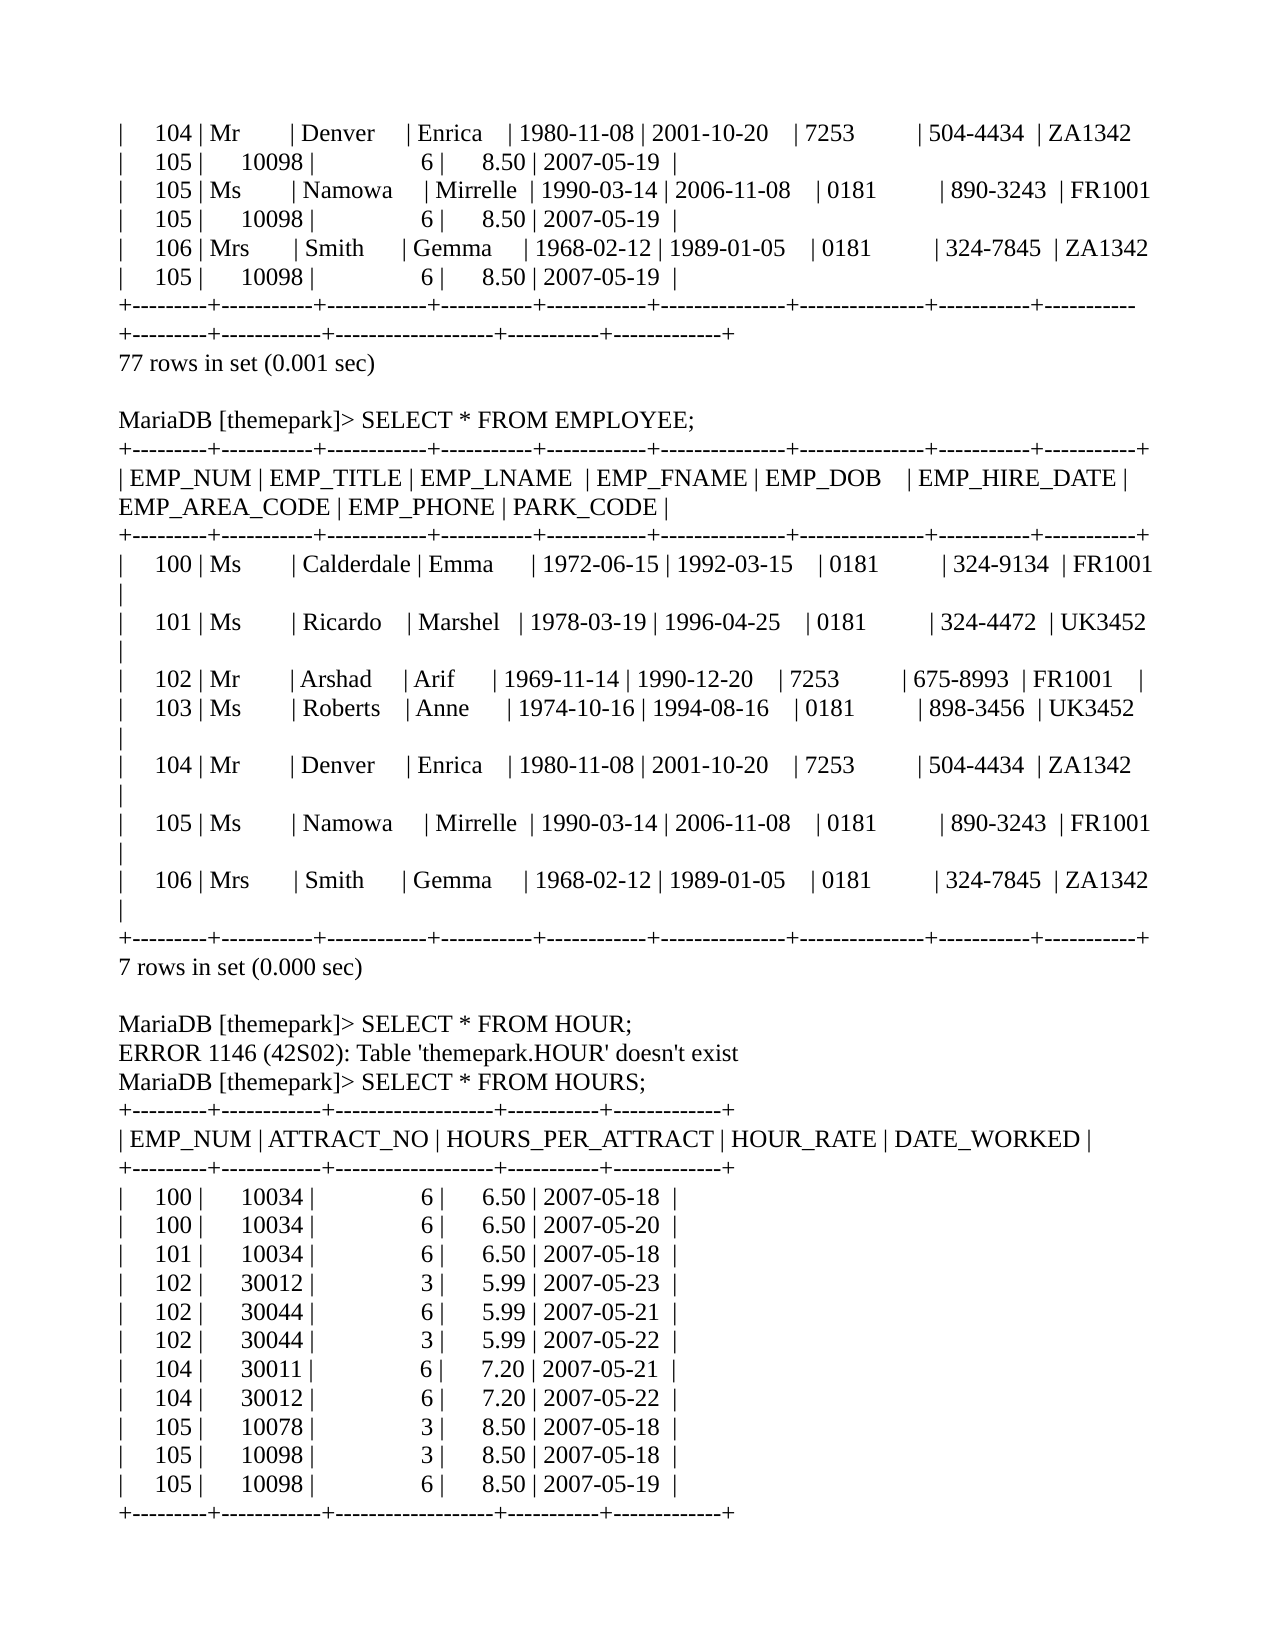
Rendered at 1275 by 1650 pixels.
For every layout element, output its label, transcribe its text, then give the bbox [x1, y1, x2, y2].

text | EMP_NUM | EMP_TITLE | EMP_LNAME | EMP_FNAME | EMP_DOB | EMP_HIRE_DATE | EMP_AREA_CODE | EMP_PHONE | PARK_CODE | [118, 463, 1157, 521]
text | 105 | Ms | Namowa | Mirrelle | 1990-03-14 | 2006-11-08 | 0181 | 890-3243 | FR1001 | 105 | 10098 | 6 | 8.50 | 2007-05-19 | [118, 176, 1157, 233]
text +---------+------------+-------------------+-----------+-------------+ [118, 1498, 1157, 1527]
text | 100 | 10034 | 6 | 6.50 | 2007-05-20 | [118, 1211, 1157, 1239]
text +---------+-----------+------------+-----------+------------+---------------+---------------+-----------+-----------+---------+------------+-------------------+-----------+-------------+ [118, 291, 1157, 348]
text MariaDB [themepark]> SELECT * FROM EMPLOYEE; [118, 406, 1157, 434]
text | 102 | 30012 | 3 | 5.99 | 2007-05-23 | [118, 1268, 1157, 1297]
text | 103 | Ms | Roberts | Anne | 1974-10-16 | 1994-08-16 | 0181 | 898-3456 | UK3452 | [118, 693, 1157, 751]
text | 104 | 30012 | 6 | 7.20 | 2007-05-22 | [118, 1383, 1157, 1412]
text | 105 | 10078 | 3 | 8.50 | 2007-05-18 | [118, 1412, 1157, 1441]
text +---------+-----------+------------+-----------+------------+---------------+---------------+-----------+-----------+ [118, 923, 1157, 952]
text +---------+------------+-------------------+-----------+-------------+ [118, 1153, 1157, 1182]
text | 102 | 30044 | 3 | 5.99 | 2007-05-22 | [118, 1326, 1157, 1354]
text | 104 | Mr | Denver | Enrica | 1980-11-08 | 2001-10-20 | 7253 | 504-4434 | ZA1342 | 105 | 10098 | 6 | 8.50 | 2007-05-19 | [118, 118, 1157, 176]
text | 100 | 10034 | 6 | 6.50 | 2007-05-18 | [118, 1182, 1157, 1211]
text | 105 | 10098 | 3 | 8.50 | 2007-05-18 | [118, 1441, 1157, 1469]
text +---------+-----------+------------+-----------+------------+---------------+---------------+-----------+-----------+ [118, 521, 1157, 549]
text | 100 | Ms | Calderdale | Emma | 1972-06-15 | 1992-03-15 | 0181 | 324-9134 | FR1001 | [118, 549, 1157, 607]
text 7 rows in set (0.000 sec) [118, 952, 1157, 981]
text | 104 | 30011 | 6 | 7.20 | 2007-05-21 | [118, 1354, 1157, 1383]
text +---------+------------+-------------------+-----------+-------------+ [118, 1096, 1157, 1124]
text | 102 | Mr | Arshad | Arif | 1969-11-14 | 1990-12-20 | 7253 | 675-8993 | FR1001 | [118, 664, 1157, 693]
text 77 rows in set (0.001 sec) [118, 348, 1157, 377]
text ERROR 1146 (42S02): Table 'themepark.HOUR' doesn't exist [118, 1038, 1157, 1067]
text | 106 | Mrs | Smith | Gemma | 1968-02-12 | 1989-01-05 | 0181 | 324-7845 | ZA1342 | 105 | 10098 | 6 | 8.50 | 2007-05-19 | [118, 233, 1157, 291]
text | 101 | 10034 | 6 | 6.50 | 2007-05-18 | [118, 1239, 1157, 1268]
text +---------+-----------+------------+-----------+------------+---------------+---------------+-----------+-----------+ [118, 434, 1157, 463]
text MariaDB [themepark]> SELECT * FROM HOURS; [118, 1067, 1157, 1096]
text | 105 | Ms | Namowa | Mirrelle | 1990-03-14 | 2006-11-08 | 0181 | 890-3243 | FR1001 | [118, 808, 1157, 866]
text MariaDB [themepark]> SELECT * FROM HOUR; [118, 1009, 1157, 1038]
text | 102 | 30044 | 6 | 5.99 | 2007-05-21 | [118, 1297, 1157, 1326]
text | EMP_NUM | ATTRACT_NO | HOURS_PER_ATTRACT | HOUR_RATE | DATE_WORKED | [118, 1124, 1157, 1153]
text | 106 | Mrs | Smith | Gemma | 1968-02-12 | 1989-01-05 | 0181 | 324-7845 | ZA1342 | [118, 866, 1157, 923]
text | 104 | Mr | Denver | Enrica | 1980-11-08 | 2001-10-20 | 7253 | 504-4434 | ZA1342 | [118, 751, 1157, 808]
text | 105 | 10098 | 6 | 8.50 | 2007-05-19 | [118, 1469, 1157, 1498]
text | 101 | Ms | Ricardo | Marshel | 1978-03-19 | 1996-04-25 | 0181 | 324-4472 | UK3452 | [118, 607, 1157, 664]
